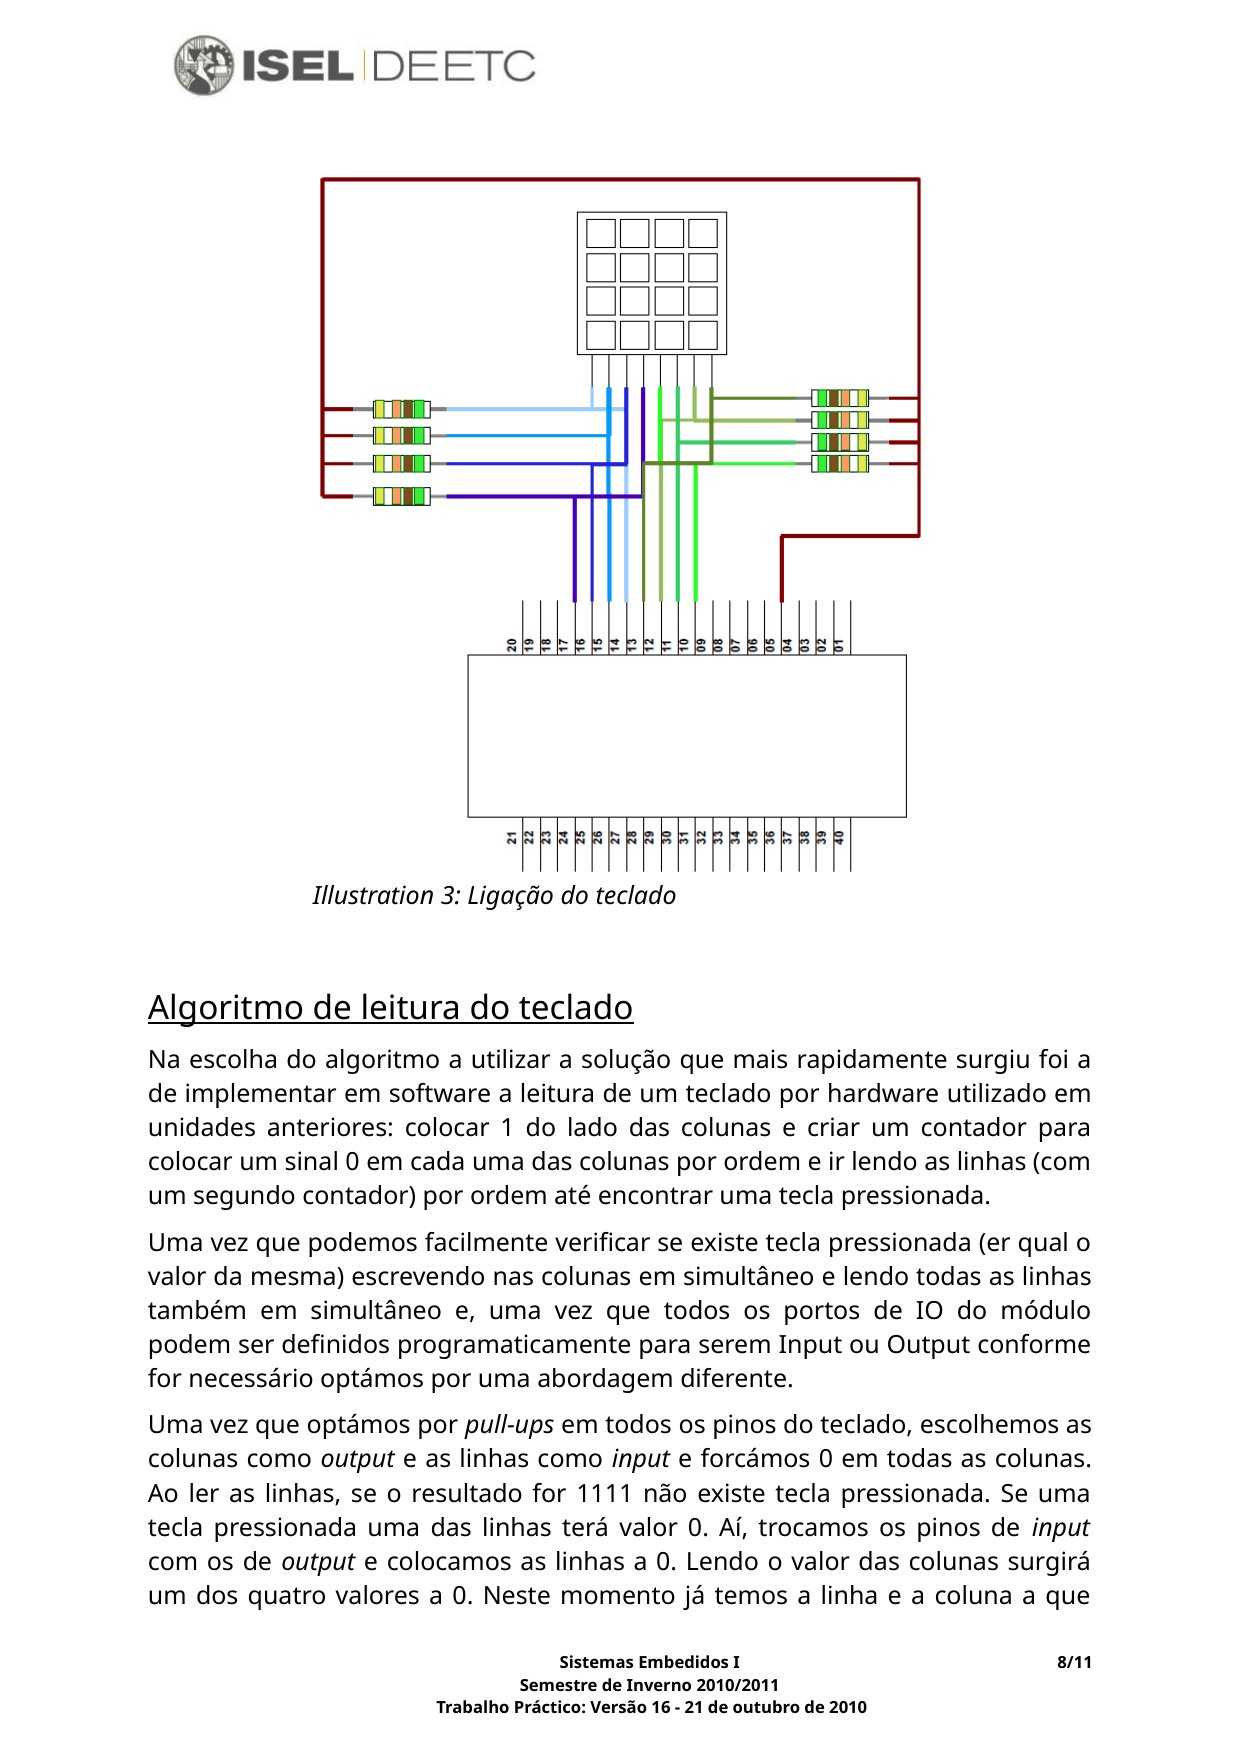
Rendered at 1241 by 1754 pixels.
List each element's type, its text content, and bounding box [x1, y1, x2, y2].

subtitle Algoritmo de leitura do teclado [148, 983, 1093, 1029]
picture [164, 20, 566, 121]
text Uma vez que optámos por pull-ups em todos os pinos do teclado, escolhemos as colunas como output e as linhas como input e forcámos 0 em todas as colunas. Ao ler as linhas, se o resultado for 1111 não existe tecla pressionada. Se uma tecla pressionada uma das linhas terá valor 0. Aí, trocamos os pinos de input com os de output e colocamos as linhas a 0. Lendo o valor das colunas surgirá um dos quatro valores a 0. Neste momento já temos a linha e a coluna a que [148, 1407, 1093, 1611]
text Na escolha do algoritmo a utilizar a solução que mais rapidamente surgiu foi a de implementar em software a leitura de um teclado por hardware utilizado em unidades anteriores: colocar 1 do lado das colunas e criar um contador para colocar um sinal 0 em cada uma das colunas por ordem e ir lendo as linhas (com um segundo contador) por ordem até encontrar uma tecla pressionada. [148, 1041, 1093, 1212]
text Illustration 3: Ligação do teclado [313, 878, 928, 912]
picture [312, 168, 928, 878]
text Uma vez que podemos facilmente verificar se existe tecla pressionada (er qual o valor da mesma) escrevendo nas colunas em simultâneo e lendo todas as linhas também em simultâneo e, uma vez que todos os portos de IO do módulo podem ser definidos programaticamente para serem Input ou Output conforme for necessário optámos por uma abordagem diferente. [148, 1224, 1093, 1394]
